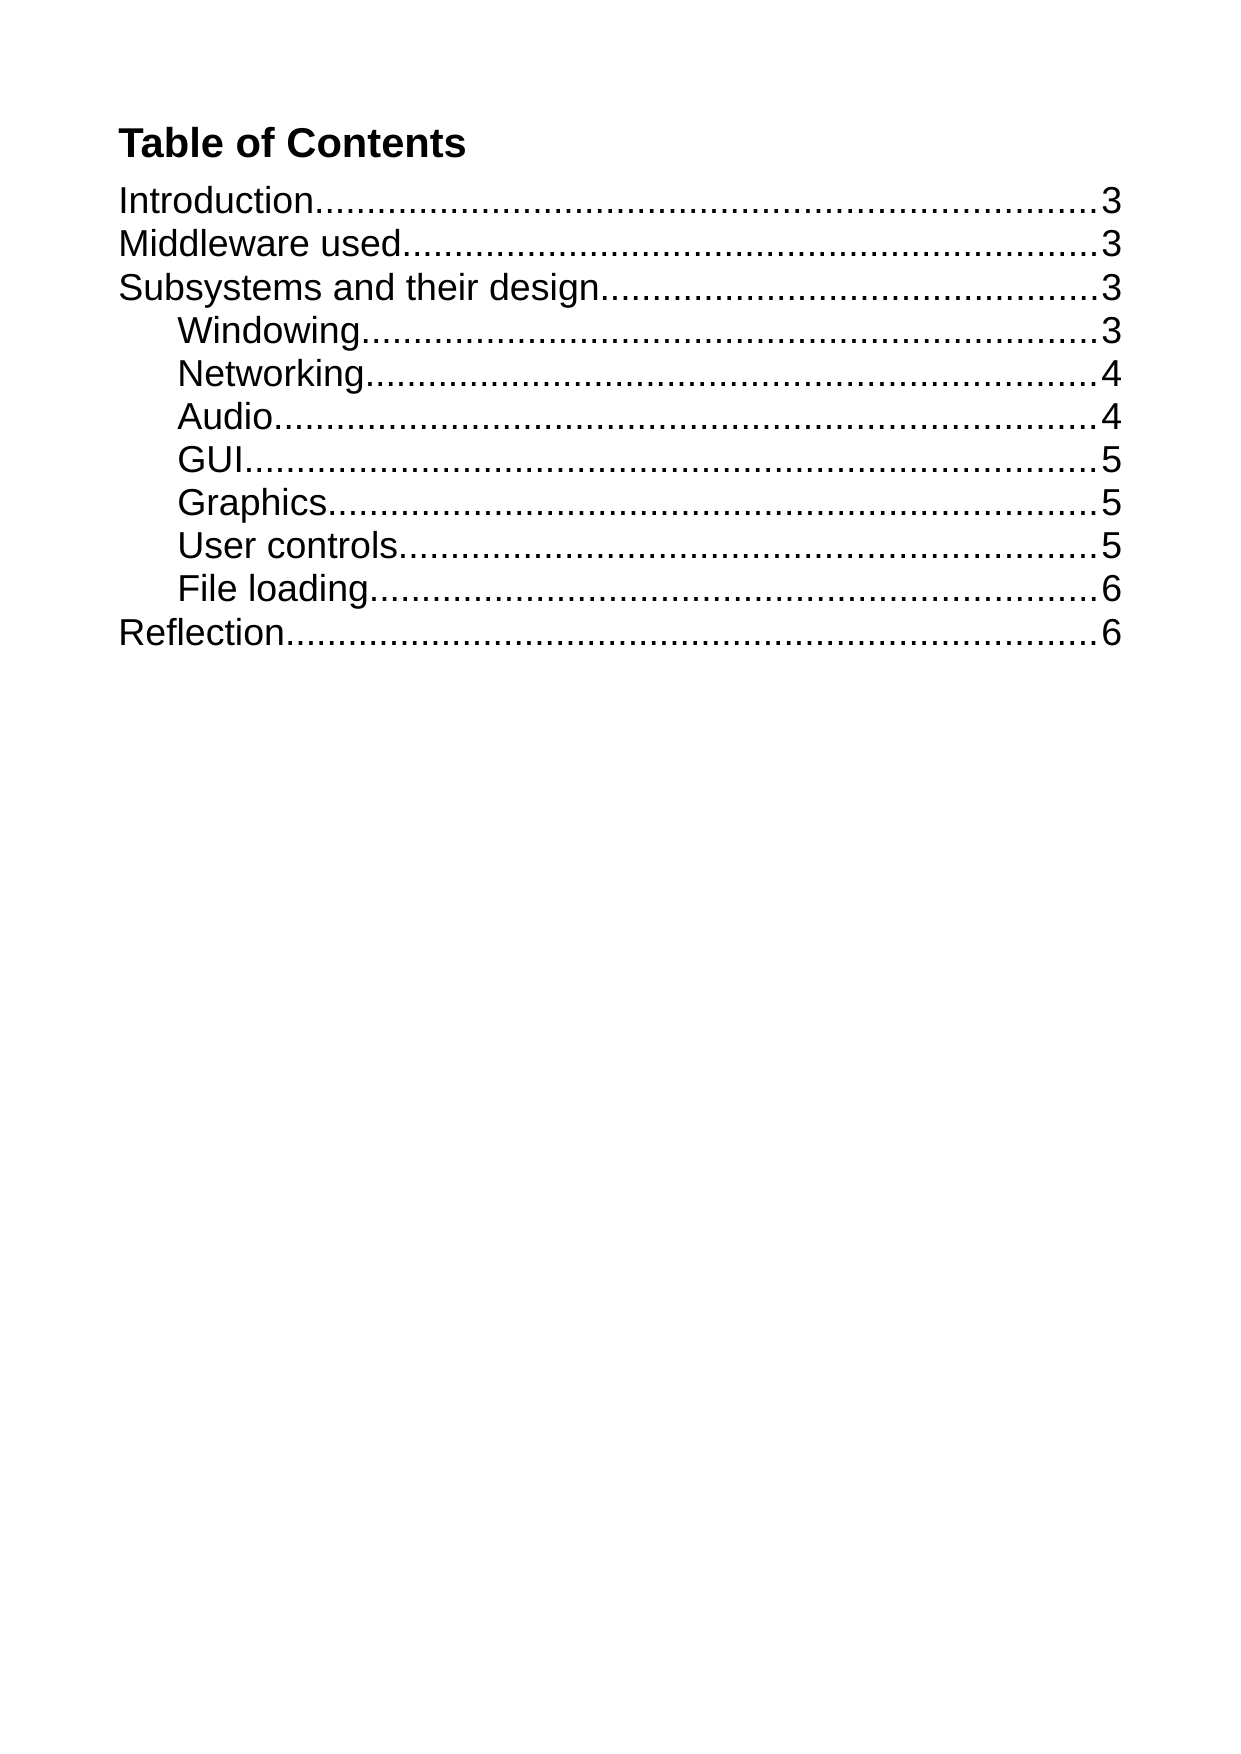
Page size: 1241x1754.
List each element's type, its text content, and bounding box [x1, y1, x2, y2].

text Audio 4 [177, 394, 1122, 437]
text Middleware used 3 [118, 222, 1122, 265]
text Reflection 6 [118, 610, 1122, 653]
text User controls 5 [177, 523, 1122, 567]
text File loading 6 [177, 567, 1122, 610]
text Introduction 3 [118, 178, 1122, 222]
text Graphics 5 [177, 480, 1122, 523]
text Windowing 3 [177, 308, 1122, 351]
text Subsystems and their design 3 [118, 265, 1122, 308]
subtitle Table of Contents [118, 118, 1122, 166]
text GUI 5 [177, 437, 1122, 480]
text Networking 4 [177, 351, 1122, 394]
